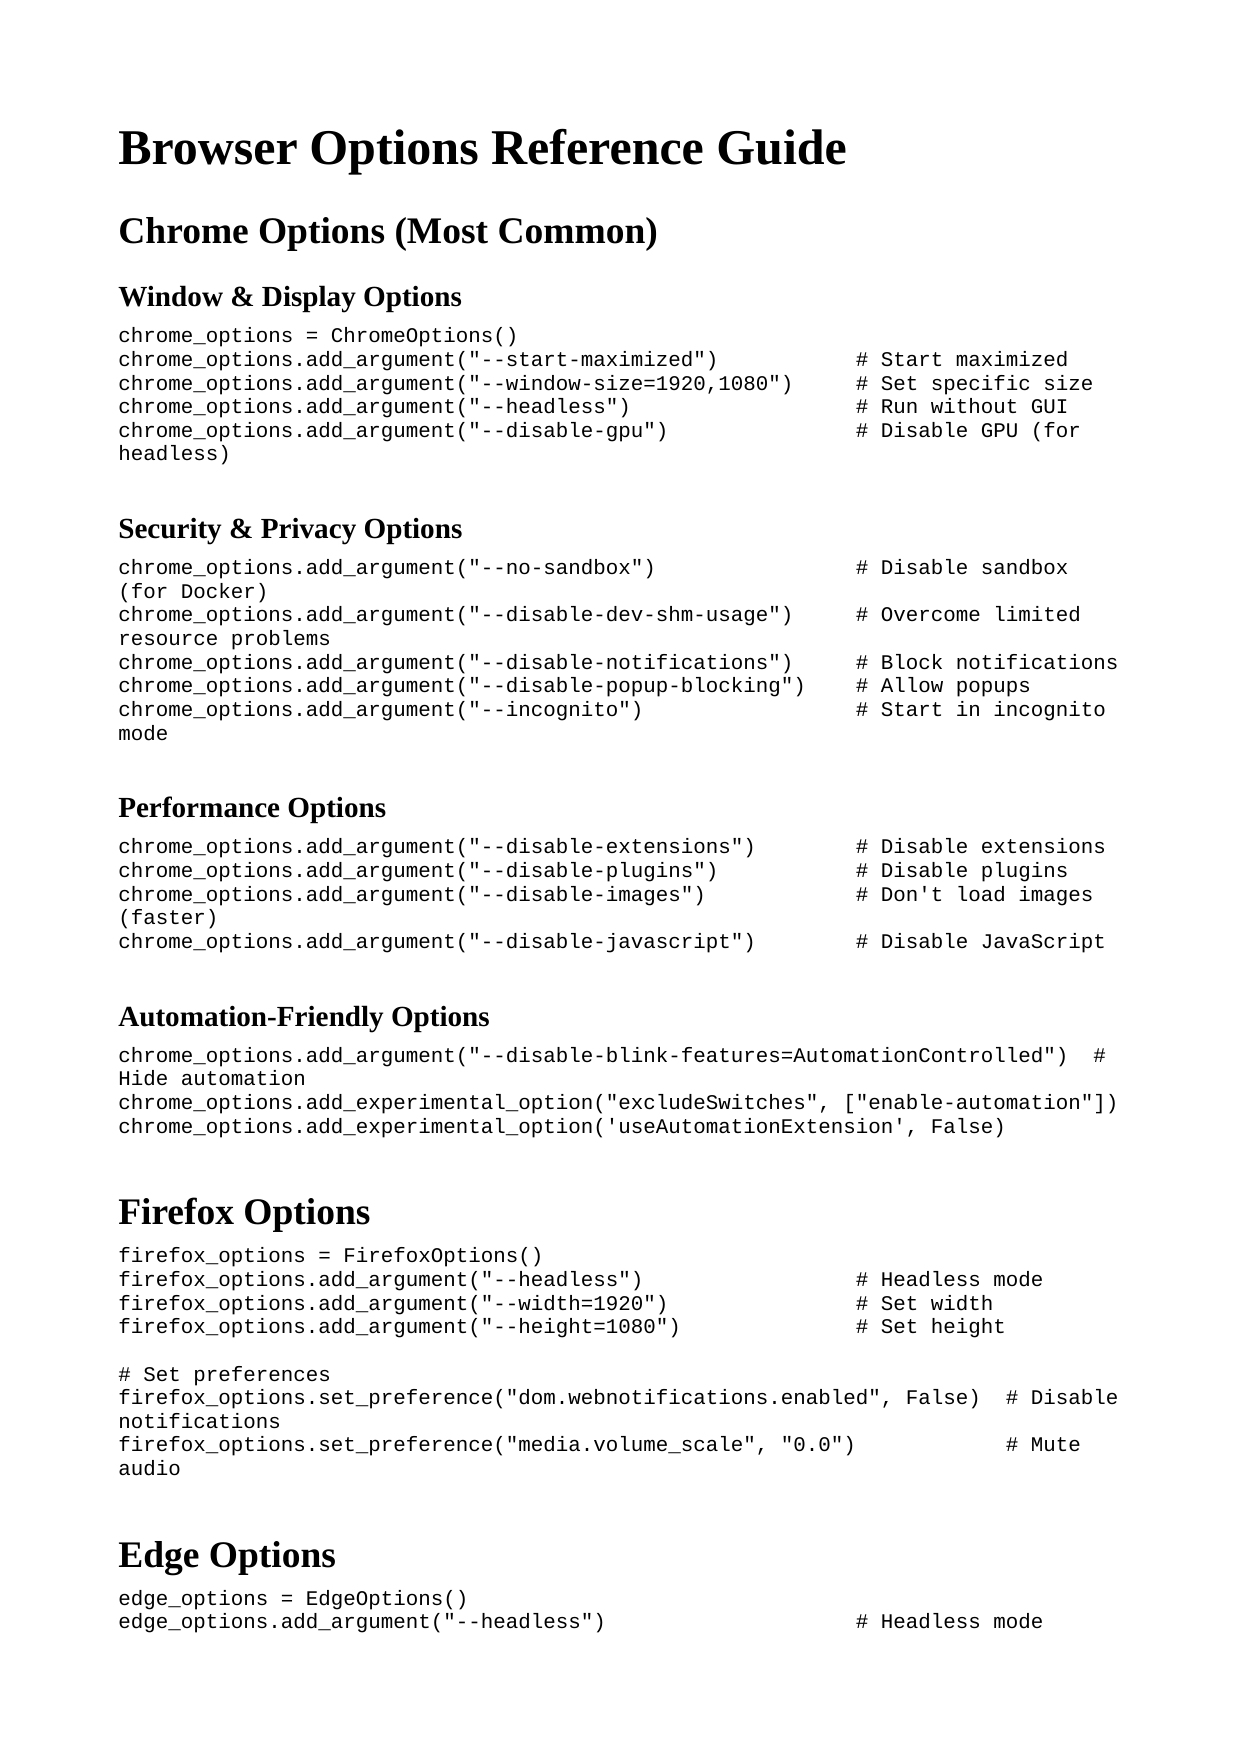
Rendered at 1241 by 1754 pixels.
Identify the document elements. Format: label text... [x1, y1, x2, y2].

text chrome_options.add_argument("--disable-dev-shm-usage") # Overcome limited resource problems [118, 604, 1122, 652]
text chrome_options = ChromeOptions() [118, 325, 1122, 349]
text edge_options = EdgeOptions() [118, 1588, 1122, 1611]
text chrome_options.add_argument("--start-maximized") # Start maximized [118, 349, 1122, 372]
text firefox_options.set_preference("media.volume_scale", "0.0") # Mute audio [118, 1434, 1122, 1482]
text chrome_options.add_argument("--disable-blink-features=AutomationControlled") # Hide automation [118, 1045, 1122, 1092]
subtitle Automation-Friendly Options [118, 999, 1122, 1032]
text firefox_options = FirefoxOptions() [118, 1245, 1122, 1269]
subtitle Window & Display Options [118, 279, 1122, 313]
subtitle Security & Privacy Options [118, 511, 1122, 545]
text firefox_options.add_argument("--height=1080") # Set height [118, 1316, 1122, 1340]
text chrome_options.add_argument("--window-size=1920,1080") # Set specific size [118, 372, 1122, 396]
text chrome_options.add_argument("--disable-popup-blocking") # Allow popups [118, 675, 1122, 699]
subtitle Browser Options Reference Guide [118, 118, 1122, 176]
text chrome_options.add_argument("--disable-extensions") # Disable extensions [118, 836, 1122, 860]
text # Set preferences [118, 1363, 1122, 1387]
subtitle Firefox Options [118, 1190, 1122, 1233]
text chrome_options.add_argument("--headless") # Run without GUI [118, 396, 1122, 420]
subtitle Performance Options [118, 790, 1122, 824]
text firefox_options.add_argument("--width=1920") # Set width [118, 1293, 1122, 1316]
text chrome_options.add_argument("--no-sandbox") # Disable sandbox (for Docker) [118, 557, 1122, 604]
text chrome_options.add_experimental_option("excludeSwitches", ["enable-automation"]) [118, 1092, 1122, 1116]
text chrome_options.add_experimental_option('useAutomationExtension', False) [118, 1116, 1122, 1139]
text firefox_options.set_preference("dom.webnotifications.enabled", False) # Disable notifications [118, 1387, 1122, 1434]
subtitle Chrome Options (Most Common) [118, 209, 1122, 252]
text chrome_options.add_argument("--incognito") # Start in incognito mode [118, 699, 1122, 746]
text chrome_options.add_argument("--disable-notifications") # Block notifications [118, 652, 1122, 675]
text chrome_options.add_argument("--disable-plugins") # Disable plugins [118, 860, 1122, 884]
text chrome_options.add_argument("--disable-gpu") # Disable GPU (for headless) [118, 420, 1122, 467]
text firefox_options.add_argument("--headless") # Headless mode [118, 1269, 1122, 1293]
text chrome_options.add_argument("--disable-javascript") # Disable JavaScript [118, 931, 1122, 955]
subtitle Edge Options [118, 1532, 1122, 1575]
text edge_options.add_argument("--headless") # Headless mode [118, 1611, 1122, 1635]
text chrome_options.add_argument("--disable-images") # Don't load images (faster) [118, 884, 1122, 931]
